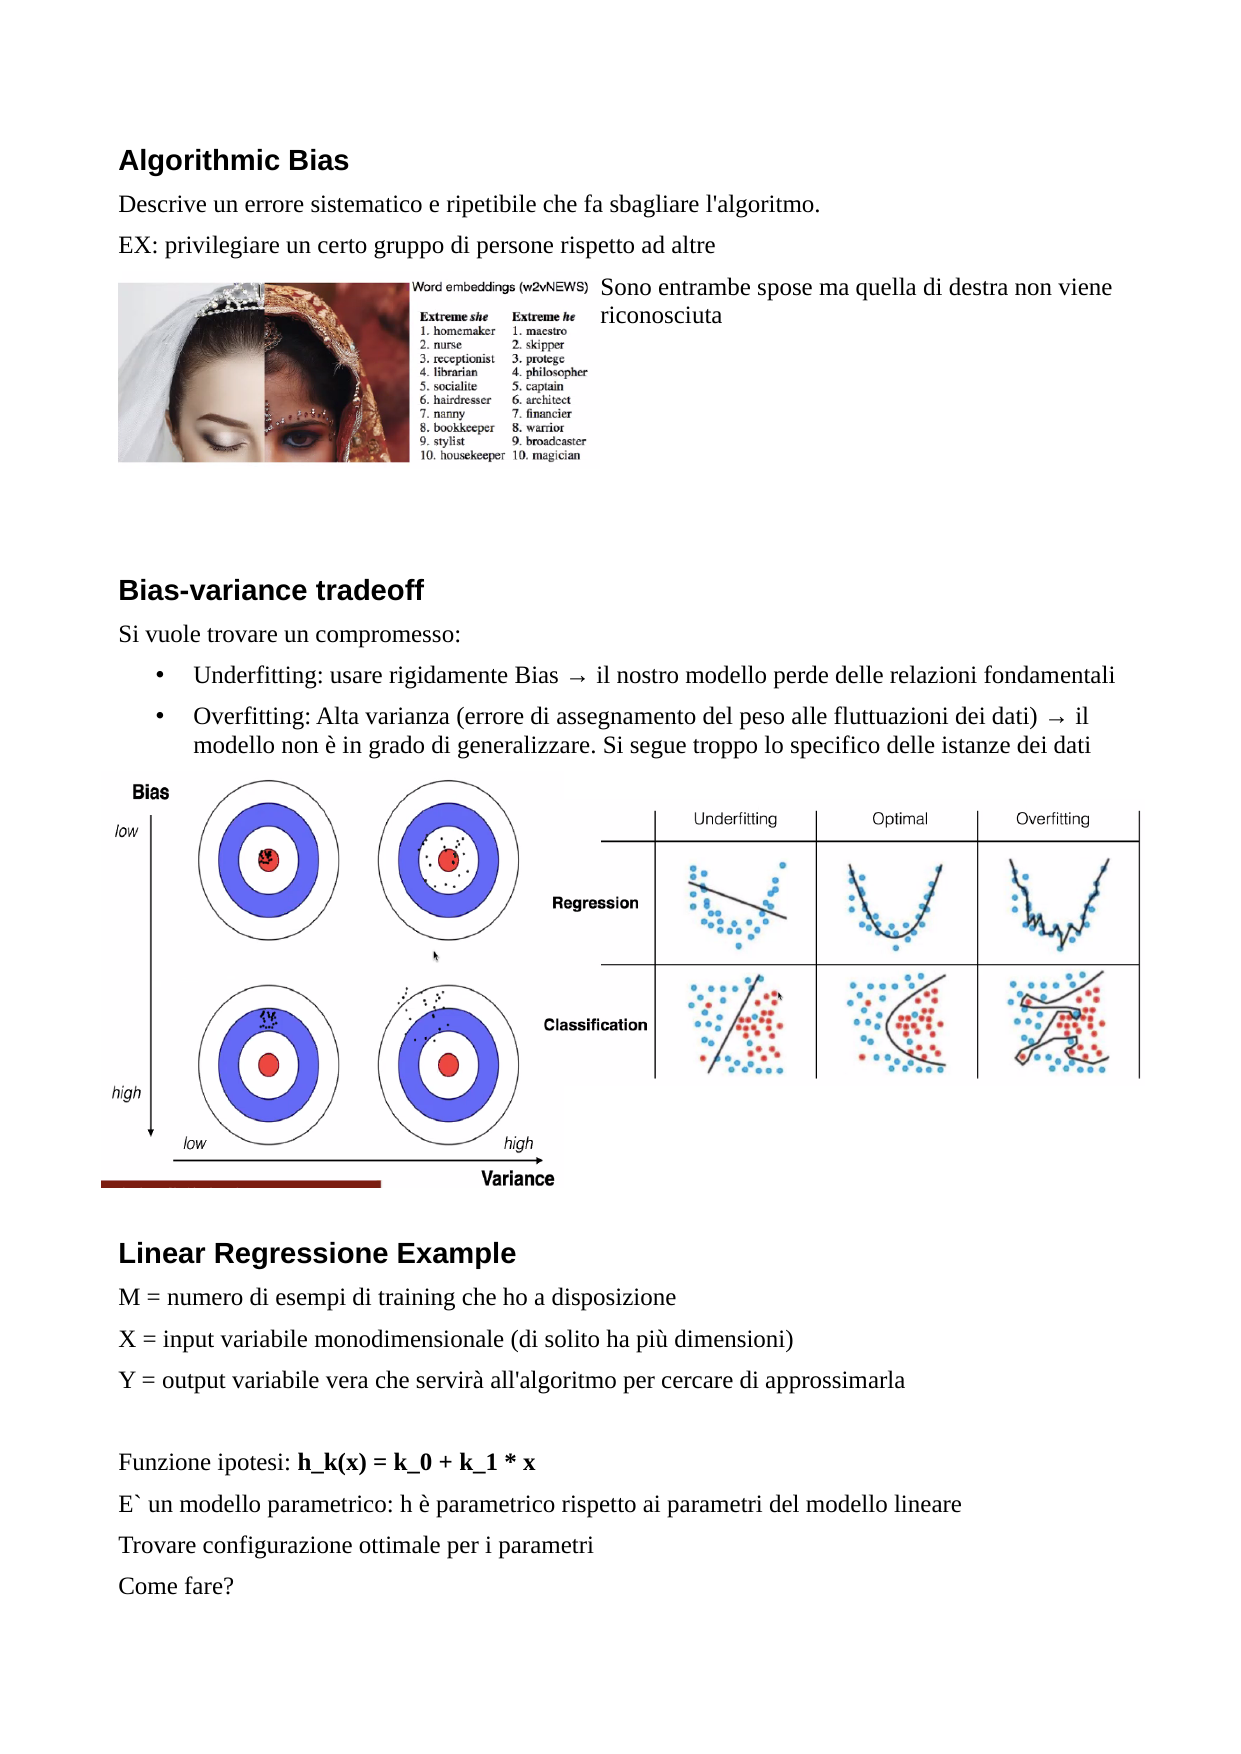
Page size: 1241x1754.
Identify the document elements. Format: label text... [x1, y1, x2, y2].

text Descrive un errore sistematico e ripetibile che fa sbagliare l'algoritmo. [118, 189, 1122, 218]
text Funzione ipotesi: h_k(x) = k_0 + k_1 * x [118, 1447, 1122, 1476]
text Sono entrambe spose ma quella di destra non viene riconosciuta [601, 272, 1122, 329]
picture [101, 771, 1146, 1188]
subtitle Algorithmic Bias [118, 143, 1122, 177]
subtitle Linear Regressione Example [118, 1236, 1122, 1270]
text X = input variabile monodimensionale (di solito ha più dimensioni) [118, 1324, 1122, 1352]
picture [118, 271, 601, 469]
list Underfitting: usare rigidamente Bias → il nostro modello perde delle relazioni fondamentali [156, 660, 1122, 689]
text M = numero di esempi di training che ho a disposizione [118, 1282, 1122, 1311]
text Y = output variabile vera che servirà all'algoritmo per cercare di approssimarla [118, 1365, 1122, 1394]
text Come fare? [118, 1571, 1122, 1600]
text Si vuole trovare un compromesso: [118, 619, 1122, 648]
text EX: privilegiare un certo gruppo di persone rispetto ad altre [118, 230, 1122, 259]
subtitle Bias-variance tradeoff [118, 573, 1122, 606]
text E` un modello parametrico: h è parametrico rispetto ai parametri del modello lineare [118, 1489, 1122, 1517]
list Overfitting: Alta varianza (errore di assegnamento del peso alle fluttuazioni dei dati) → il modello non è in grado di generalizzare. Si segue troppo lo specifico delle istanze dei dati [156, 701, 1122, 759]
text Trovare configurazione ottimale per i parametri [118, 1530, 1122, 1559]
